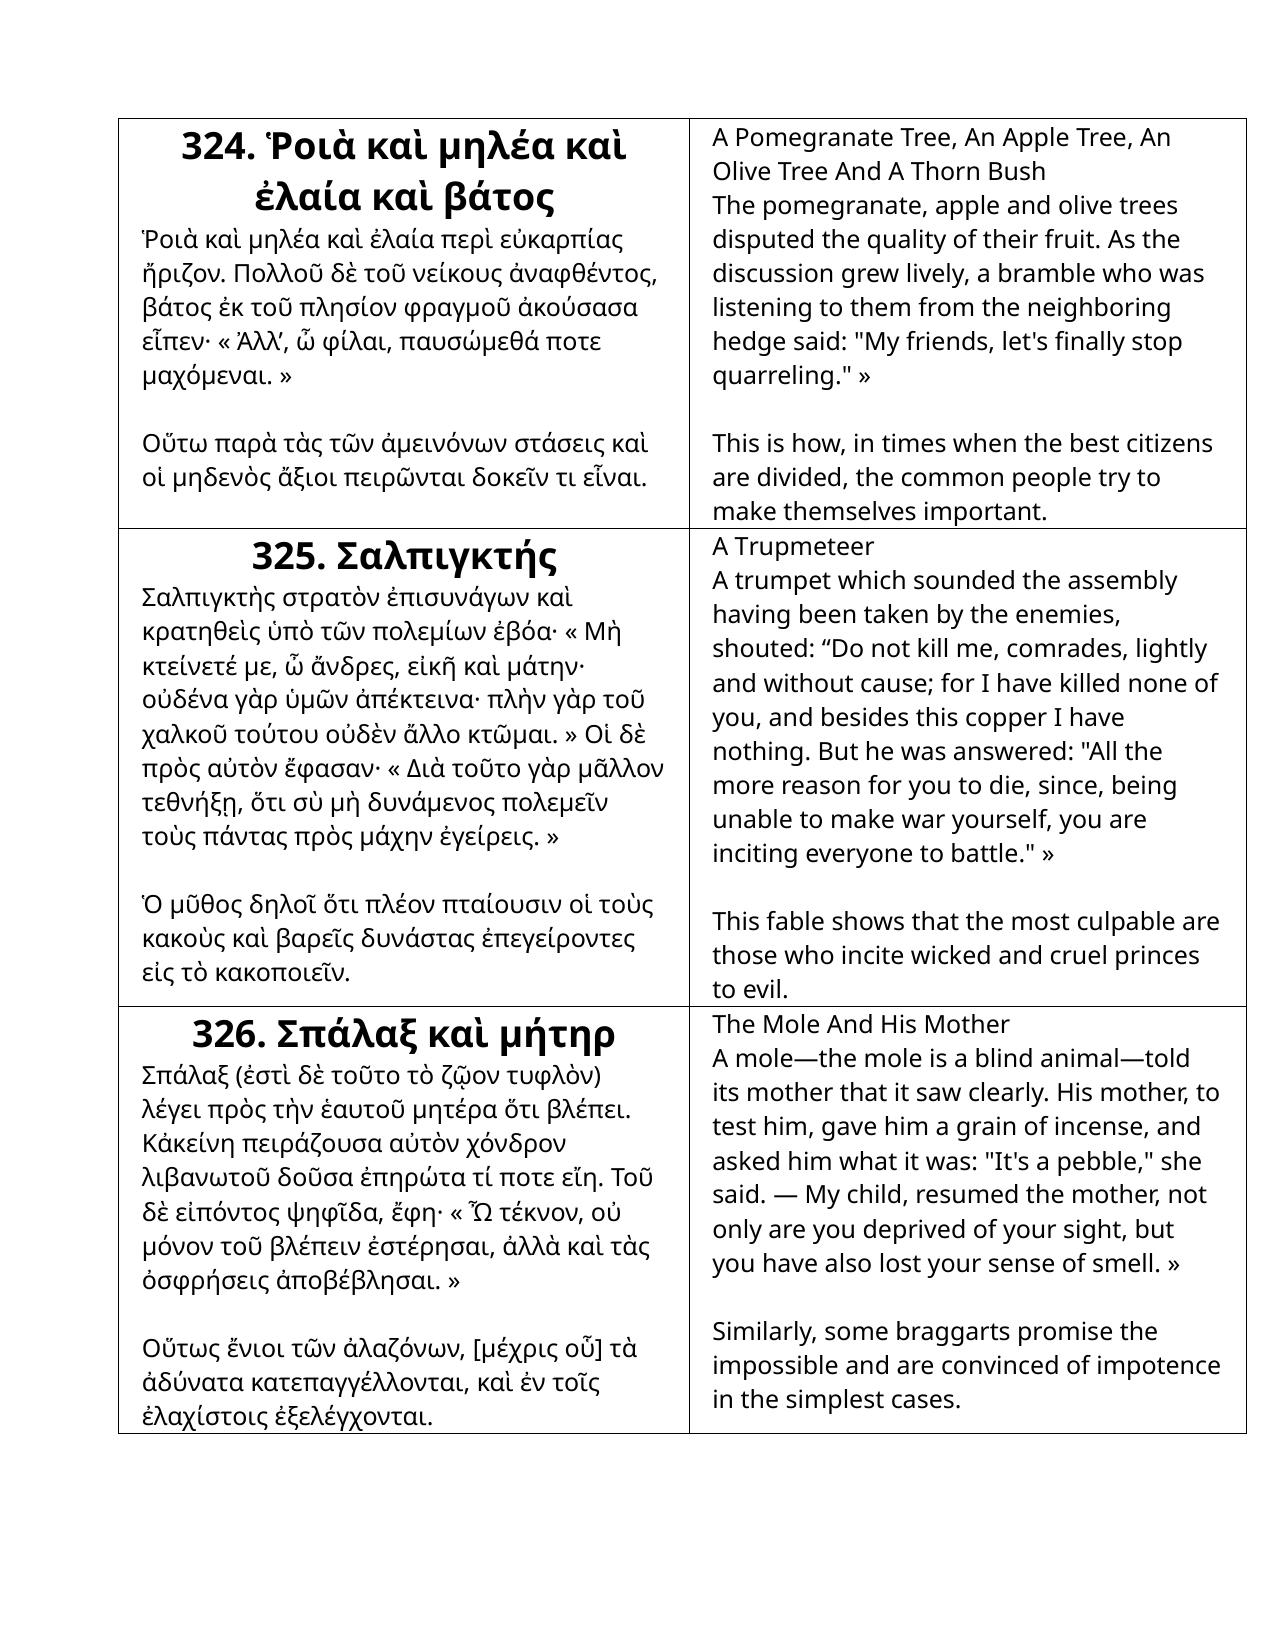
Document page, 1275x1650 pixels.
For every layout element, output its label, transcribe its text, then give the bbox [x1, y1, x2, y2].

table_cell The Mole And His Mother A mole—the mole is a blind animal—told its mother that it saw clearly. His mother, to test him, gave him a grain of incense, and asked him what it was: "It's a pebble," she said. — My child, resumed the mother, not only are you deprived of your sight, but you have also lost your sense of smell. » Similarly, some braggarts promise the impossible and are convinced of impotence in the simplest cases. [690, 1007, 1246, 1433]
table_cell A Pomegranate Tree, An Apple Tree, An Olive Tree And A Thorn Bush The pomegranate, apple and olive trees disputed the quality of their fruit. As the discussion grew lively, a bramble who was listening to them from the neighboring hedge said: "My friends, let's finally stop quarreling." » This is how, in times when the best citizens are divided, the common people try to make themselves important. [690, 119, 1246, 528]
table_cell 324. Ῥοιὰ καὶ μηλέα καὶ ἐλαία καὶ βάτος Ῥοιὰ καὶ μηλέα καὶ ἐλαία περὶ εὐκαρπίας ἤριζον. Πολλοῦ δὲ τοῦ νείκους ἀναφθέντος, βάτος ἐκ τοῦ πλησίον φραγμοῦ ἀκούσασα εἶπεν· « Ἀλλ’, ὦ φίλαι, παυσώμεθά ποτε μαχόμεναι. » Οὕτω παρὰ τὰς τῶν ἀμεινόνων στάσεις καὶ οἱ μηδενὸς ἄξιοι πειρῶνται δοκεῖν τι εἶναι. [119, 119, 689, 528]
table_cell 326. Σπάλαξ καὶ μήτηρ Σπάλαξ (ἐστὶ δὲ τοῦτο τὸ ζῷον τυφλὸν) λέγει πρὸς τὴν ἑαυτοῦ μητέρα ὅτι βλέπει. Κἀκείνη πειράζουσα αὐτὸν χόνδρον λιβανωτοῦ δοῦσα ἐπηρώτα τί ποτε εἴη. Τοῦ δὲ εἰπόντος ψηφῖδα, ἔφη· « Ὦ τέκνον, οὐ μόνον τοῦ βλέπειν ἐστέρησαι, ἀλλὰ καὶ τὰς ὀσφρήσεις ἀποβέβλησαι. » Οὕτως ἔνιοι τῶν ἀλαζόνων, [μέχρις οὗ] τὰ ἀδύνατα κατεπαγγέλλονται, καὶ ἐν τοῖς ἐλαχίστοις ἐξελέγχονται. [119, 1007, 689, 1433]
table_cell 325. Σαλπιγκτής Σαλπιγκτὴς στρατὸν ἐπισυνάγων καὶ κρατηθεὶς ὑπὸ τῶν πολεμίων ἐβόα· « Μὴ κτείνετέ με, ὦ ἄνδρες, εἰκῆ καὶ μάτην· οὐδένα γὰρ ὑμῶν ἀπέκτεινα· πλὴν γὰρ τοῦ χαλκοῦ τούτου οὐδὲν ἄλλο κτῶμαι. » Οἱ δὲ πρὸς αὐτὸν ἔφασαν· « Διὰ τοῦτο γὰρ μᾶλλον τεθνήξῃ, ὅτι σὺ μὴ δυνάμενος πολεμεῖν τοὺς πάντας πρὸς μάχην ἐγείρεις. » Ὁ μῦθος δηλοῖ ὅτι πλέον πταίουσιν οἱ τοὺς κακοὺς καὶ βαρεῖς δυνάστας ἐπεγείροντες εἰς τὸ κακοποιεῖν. [119, 529, 689, 1006]
table_cell A Trupmeteer A trumpet which sounded the assembly having been taken by the enemies, shouted: “Do not kill me, comrades, lightly and without cause; for I have killed none of you, and besides this copper I have nothing. But he was answered: "All the more reason for you to die, since, being unable to make war yourself, you are inciting everyone to battle." » This fable shows that the most culpable are those who incite wicked and cruel princes to evil. [690, 529, 1246, 1006]
